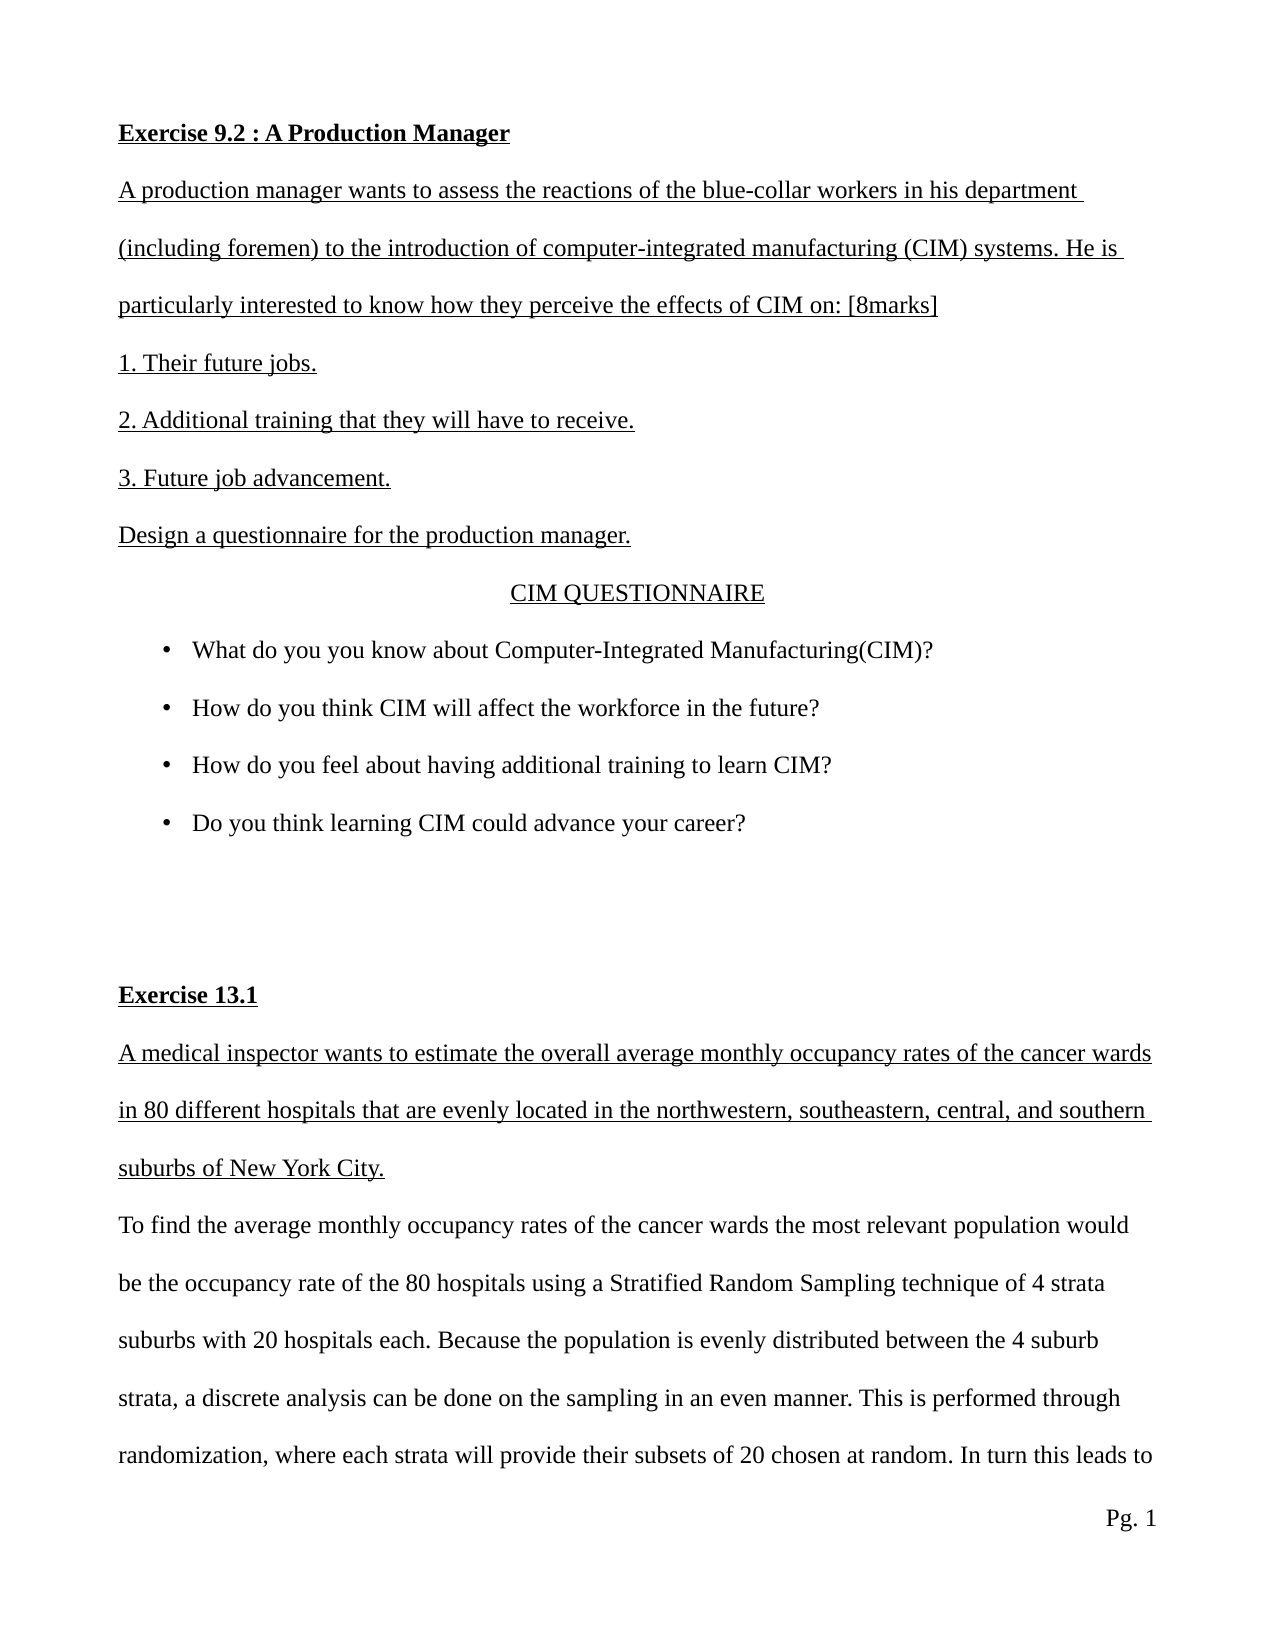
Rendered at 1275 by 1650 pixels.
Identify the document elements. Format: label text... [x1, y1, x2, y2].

text To find the average monthly occupancy rates of the cancer wards the most relevant population would be the occupancy rate of the 80 hospitals using a Stratified Random Sampling technique of 4 strata suburbs with 20 hospitals each. Because the population is evenly distributed between the 4 suburb strata, a discrete analysis can be done on the sampling in an even manner. This is performed through randomization, where each strata will provide their subsets of 20 chosen at random. In turn this leads to [118, 1211, 1157, 1469]
text CIM QUESTIONNAIRE [118, 578, 1157, 607]
text A production manager wants to assess the reactions of the blue‐collar workers in his department (including foremen) to the introduction of computer‐integrated manufacturing (CIM) systems. He is particularly interested to know how they perceive the effects of CIM on: [8marks] 1. Their future jobs. 2. Additional training that they will have to receive. 3. Future job advancement. Design a questionnaire for the production manager. [118, 176, 1157, 549]
text Exercise 9.2 : A Production Manager [118, 118, 1157, 147]
list How do you think CIM will affect the workforce in the future? [162, 693, 1157, 722]
list What do you you know about Computer-Integrated Manufacturing(CIM)? [162, 636, 1157, 664]
text A medical inspector wants to estimate the overall average monthly occupancy rates of the cancer wards in 80 different hospitals that are evenly located in the northwestern, southeastern, central, and southern suburbs of New York City. [118, 1038, 1157, 1182]
list Do you think learning CIM could advance your career? [162, 808, 1157, 837]
list How do you feel about having additional training to learn CIM? [162, 751, 1157, 779]
text Exercise 13.1 [118, 981, 1157, 1009]
